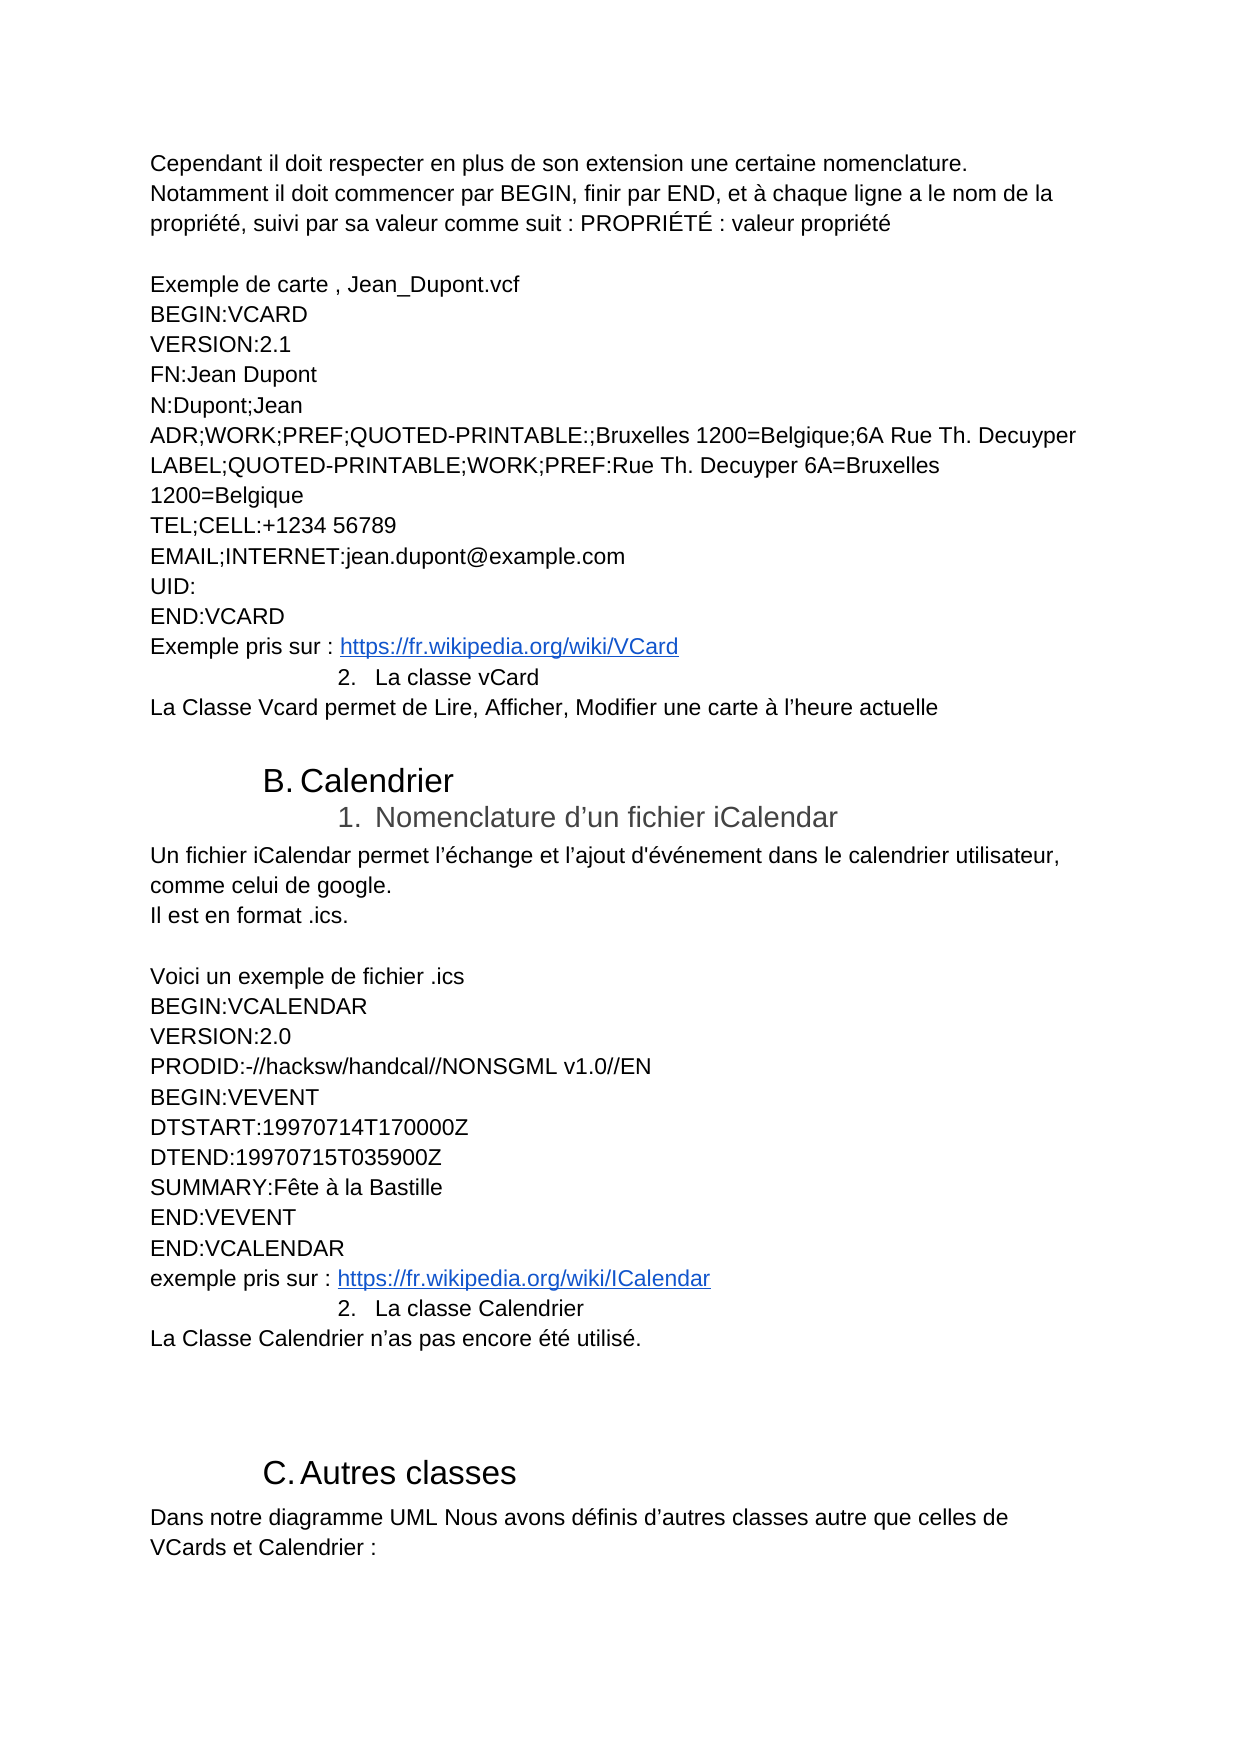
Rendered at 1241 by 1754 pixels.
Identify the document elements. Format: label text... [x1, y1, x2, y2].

text La Classe Calendrier n’as pas encore été utilisé. [150, 1325, 1090, 1351]
text exemple pris sur : https://fr.wikipedia.org/wiki/ICalendar [150, 1265, 1090, 1291]
text TEL;CELL:+1234 56789 [150, 512, 1090, 539]
text END:VCARD [150, 603, 1090, 629]
text Il est en format .ics. [150, 902, 1090, 928]
text DTSTART:19970714T170000Z [150, 1114, 1090, 1140]
text Notamment il doit commencer par BEGIN, finir par END, et à chaque ligne a le nom de la propriété, suivi par sa valeur comme suit : PROPRIÉTÉ : valeur propriété [150, 180, 1090, 237]
text BEGIN:VEVENT [150, 1083, 1090, 1110]
subtitle Calendrier [262, 761, 1090, 800]
text Voici un exemple de fichier .ics [150, 963, 1090, 989]
subtitle Nomenclature d’un fichier iCalendar [337, 800, 1090, 833]
text VERSION:2.0 [150, 1023, 1090, 1049]
text EMAIL;INTERNET:jean.dupont@example.com [150, 543, 1090, 569]
text Exemple de carte , Jean_Dupont.vcf [150, 271, 1090, 297]
list La classe vCard [337, 663, 1090, 690]
text END:VCALENDAR [150, 1234, 1090, 1261]
text END:VEVENT [150, 1204, 1090, 1231]
text Dans notre diagramme UML Nous avons définis d’autres classes autre que celles de VCards et Calendrier : [150, 1504, 1090, 1561]
text VERSION:2.1 [150, 331, 1090, 358]
subtitle Autres classes [262, 1453, 1090, 1492]
text FN:Jean Dupont [150, 361, 1090, 388]
text PRODID:-//hacksw/handcal//NONSGML v1.0//EN [150, 1053, 1090, 1079]
text LABEL;QUOTED-PRINTABLE;WORK;PREF:Rue Th. Decuyper 6A=Bruxelles 1200=Belgique [150, 452, 1090, 509]
text BEGIN:VCARD [150, 301, 1090, 327]
text SUMMARY:Fête à la Bastille [150, 1174, 1090, 1200]
text Un fichier iCalendar permet l’échange et l’ajout d'événement dans le calendrier utilisateur, comme celui de google. [150, 842, 1090, 898]
text DTEND:19970715T035900Z [150, 1144, 1090, 1170]
text La Classe Vcard permet de Lire, Afficher, Modifier une carte à l’heure actuelle [150, 694, 1090, 720]
text UID: [150, 573, 1090, 599]
text N:Dupont;Jean [150, 392, 1090, 418]
text ADR;WORK;PREF;QUOTED-PRINTABLE:;Bruxelles 1200=Belgique;6A Rue Th. Decuyper [150, 422, 1090, 448]
list La classe Calendrier [337, 1295, 1090, 1321]
text BEGIN:VCALENDAR [150, 993, 1090, 1019]
text Exemple pris sur : https://fr.wikipedia.org/wiki/VCard [150, 633, 1090, 660]
text Cependant il doit respecter en plus de son extension une certaine nomenclature. [150, 150, 1090, 176]
